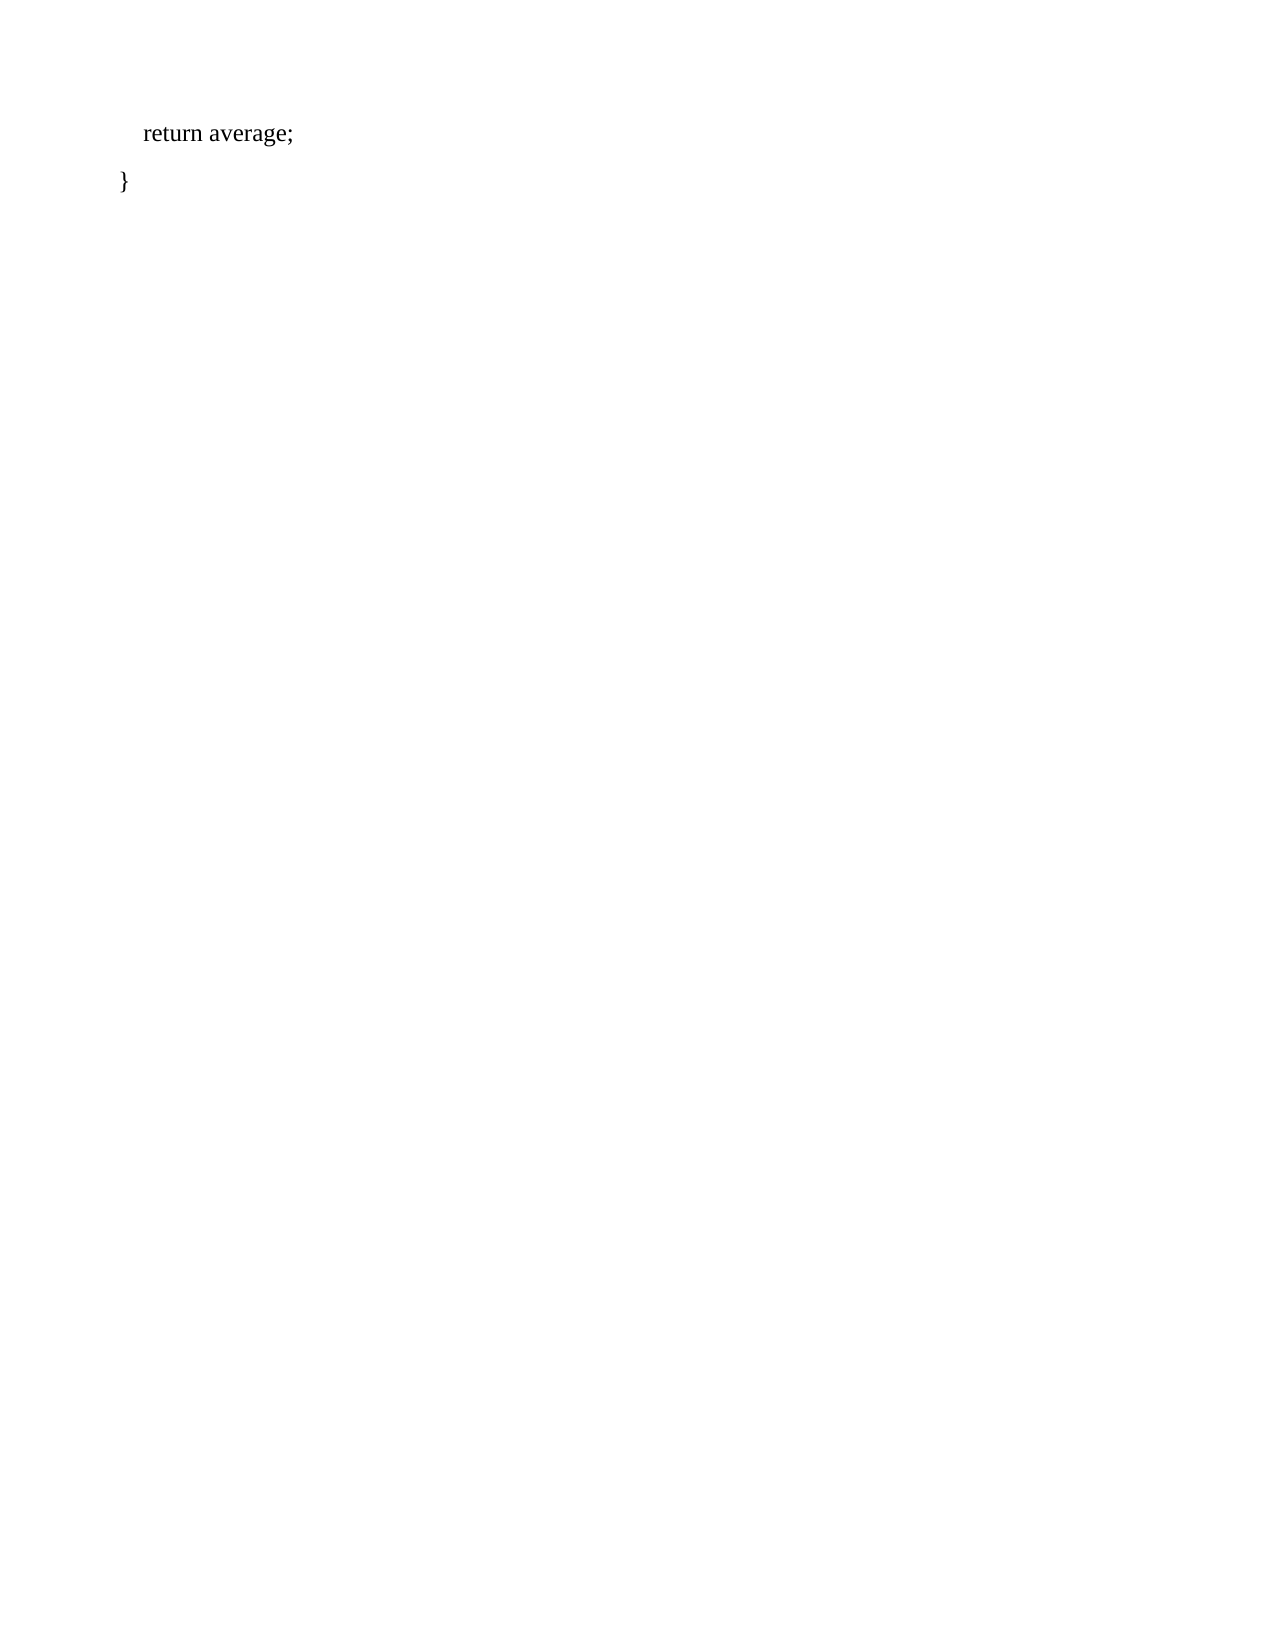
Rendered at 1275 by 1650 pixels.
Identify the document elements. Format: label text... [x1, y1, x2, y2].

text } [118, 166, 1157, 194]
text return average; [118, 118, 1157, 147]
